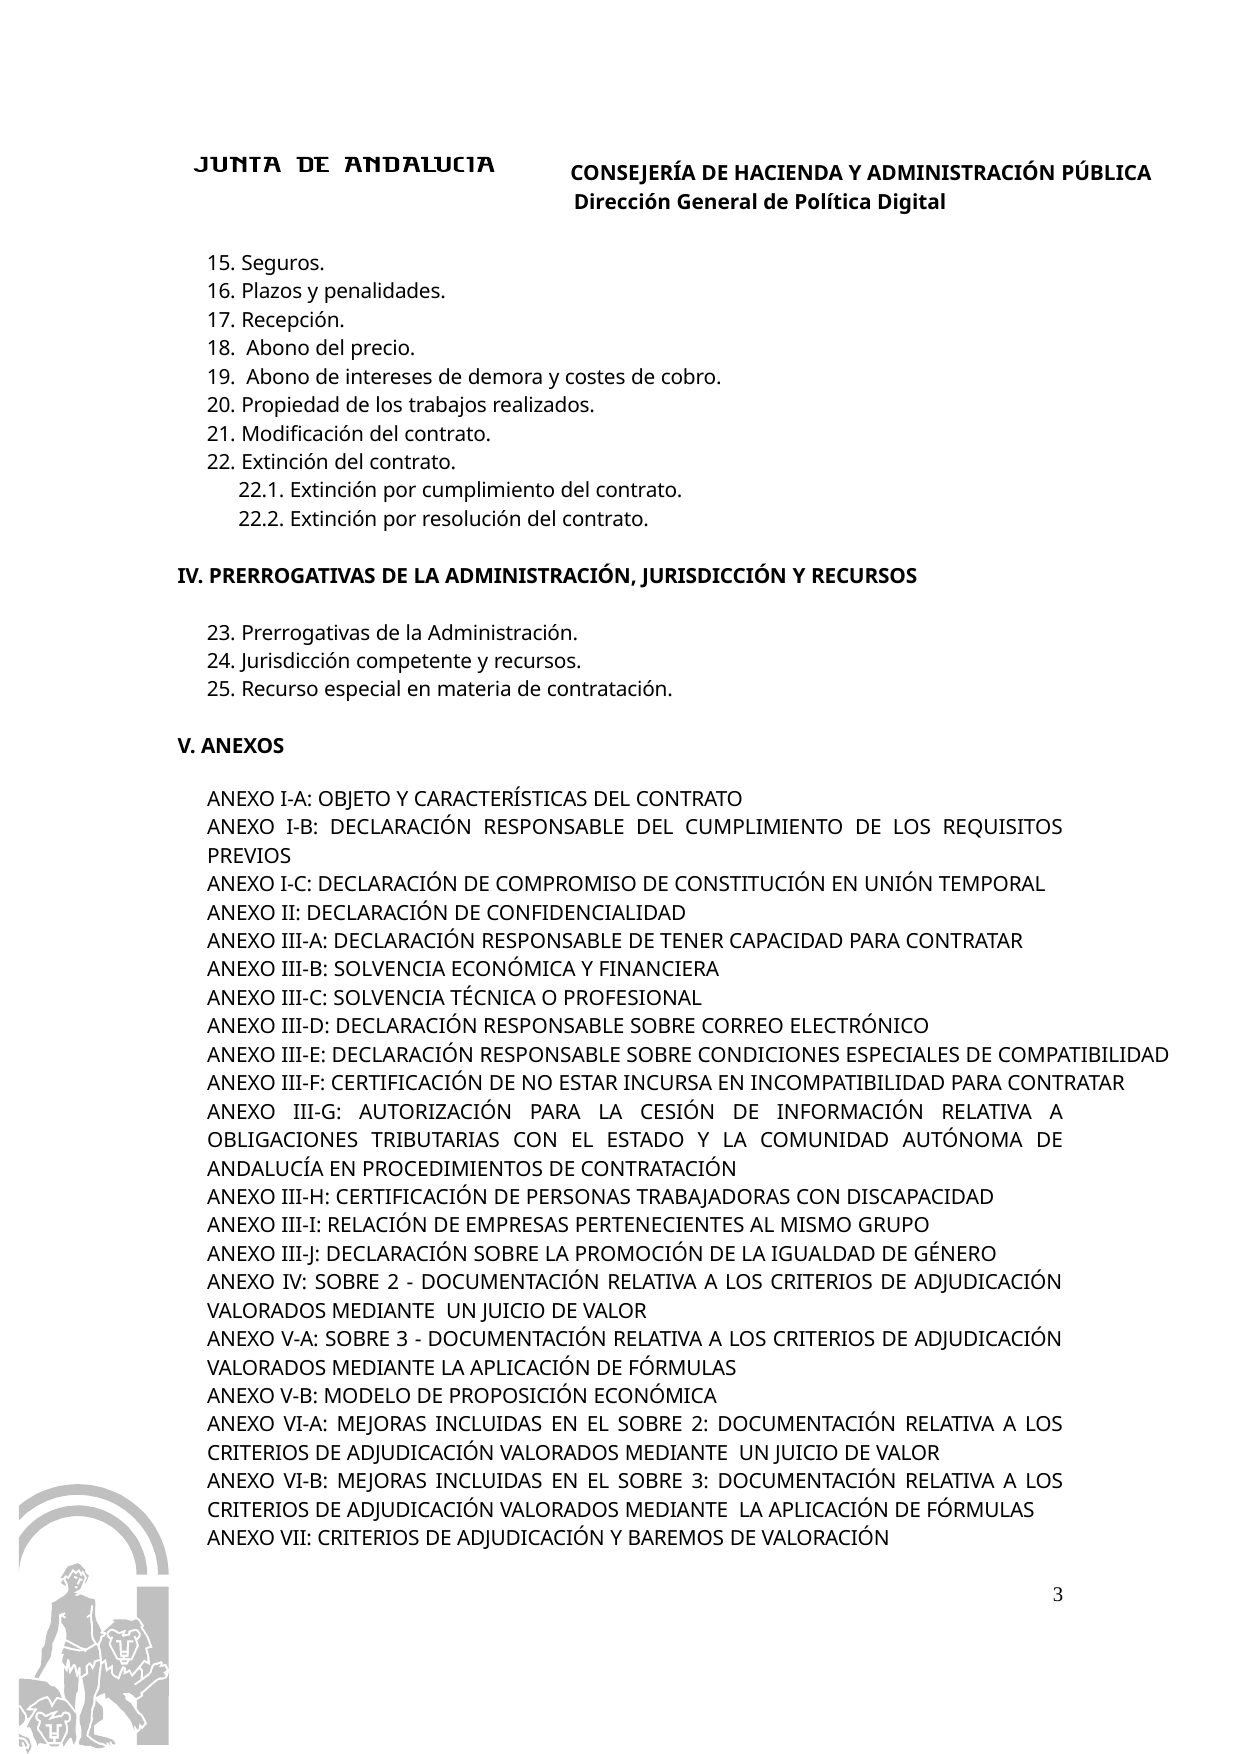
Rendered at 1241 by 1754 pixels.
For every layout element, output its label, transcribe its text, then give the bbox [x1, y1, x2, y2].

text ANEXO V-A: SOBRE 3 - DOCUMENTACIÓN RELATIVA A LOS CRITERIOS DE ADJUDICACIÓN VALORADOS MEDIANTE LA APLICACIÓN DE FÓRMULAS [207, 1324, 1063, 1381]
text ANEXO III-A: DECLARACIÓN RESPONSABLE DE TENER CAPACIDAD PARA CONTRATAR [207, 926, 1240, 954]
subtitle V. ANEXOS [177, 731, 1063, 760]
text 22.2. Extinción por resolución del contrato. [207, 504, 1063, 532]
text ANEXO I-C: DECLARACIÓN DE COMPROMISO DE CONSTITUCIÓN EN UNIÓN TEMPORAL [207, 869, 1063, 898]
text IV. PRERROGATIVAS DE LA ADMINISTRACIÓN, JURISDICCIÓN Y RECURSOS [177, 561, 1063, 589]
text ANEXO III-I: RELACIÓN DE EMPRESAS PERTENECIENTES AL MISMO GRUPO [207, 1211, 1240, 1239]
text 17. Recepción. [207, 305, 1063, 333]
text 16. Plazos y penalidades. [207, 276, 1063, 305]
text ANEXO VII: CRITERIOS DE ADJUDICACIÓN Y BAREMOS DE VALORACIÓN [207, 1523, 1063, 1552]
text 20. Propiedad de los trabajos realizados. [207, 390, 1063, 419]
text ANEXO III-H: CERTIFICACIÓN DE PERSONAS TRABAJADORAS CON DISCAPACIDAD [207, 1182, 1240, 1211]
text 21. Modificación del contrato. [207, 419, 1063, 447]
text ANEXO I-B: DECLARACIÓN RESPONSABLE DEL CUMPLIMIENTO DE LOS REQUISITOS PREVIOS [207, 812, 1063, 869]
text ANEXO III-E: DECLARACIÓN RESPONSABLE SOBRE CONDICIONES ESPECIALES DE COMPATIBILIDAD [207, 1040, 1240, 1068]
text ANEXO III-B: SOLVENCIA ECONÓMICA Y FINANCIERA [207, 954, 1240, 983]
text 15. Seguros. [207, 248, 1063, 276]
text 24. Jurisdicción competente y recursos. [207, 646, 1063, 674]
text ANEXO VI-A: MEJORAS INCLUIDAS EN EL SOBRE 2: DOCUMENTACIÓN RELATIVA A LOS CRITERIOS DE ADJUDICACIÓN VALORADOS MEDIANTE UN JUICIO DE VALOR [207, 1409, 1063, 1466]
text 25. Recurso especial en materia de contratación. [207, 674, 1063, 703]
text ANEXO I-A: OBJETO Y CARACTERÍSTICAS DEL CONTRATO [207, 784, 1063, 812]
text ANEXO V-B: MODELO DE PROPOSICIÓN ECONÓMICA [207, 1381, 1063, 1409]
text 22.1. Extinción por cumplimiento del contrato. [207, 476, 1063, 504]
text 22. Extinción del contrato. [207, 447, 1063, 476]
text ANEXO III-F: CERTIFICACIÓN DE NO ESTAR INCURSA EN INCOMPATIBILIDAD PARA CONTRATAR [177, 1068, 1240, 1097]
text ANEXO III-C: SOLVENCIA TÉCNICA O PROFESIONAL [207, 983, 1240, 1011]
text 23. Prerrogativas de la Administración. [207, 618, 1063, 646]
text 18. Abono del precio. [207, 333, 1063, 362]
text ANEXO III-J: DECLARACIÓN SOBRE LA PROMOCIÓN DE LA IGUALDAD DE GÉNERO [207, 1239, 1240, 1267]
text 19. Abono de intereses de demora y costes de cobro. [207, 362, 1063, 390]
text ANEXO III-G: AUTORIZACIÓN PARA LA CESIÓN DE INFORMACIÓN RELATIVA A OBLIGACIONES TRIBUTARIAS CON EL ESTADO Y LA COMUNIDAD AUTÓNOMA DE ANDALUCÍA EN PROCEDIMIENTOS DE CONTRATACIÓN [207, 1097, 1063, 1182]
text ANEXO III-D: DECLARACIÓN RESPONSABLE SOBRE CORREO ELECTRÓNICO [207, 1011, 1240, 1040]
text ANEXO IV: SOBRE 2 - DOCUMENTACIÓN RELATIVA A LOS CRITERIOS DE ADJUDICACIÓN VALORADOS MEDIANTE UN JUICIO DE VALOR [207, 1267, 1063, 1324]
text ANEXO II: DECLARACIÓN DE CONFIDENCIALIDAD [207, 898, 1063, 926]
text ANEXO VI-B: MEJORAS INCLUIDAS EN EL SOBRE 3: DOCUMENTACIÓN RELATIVA A LOS CRITERIOS DE ADJUDICACIÓN VALORADOS MEDIANTE LA APLICACIÓN DE FÓRMULAS [207, 1466, 1063, 1523]
